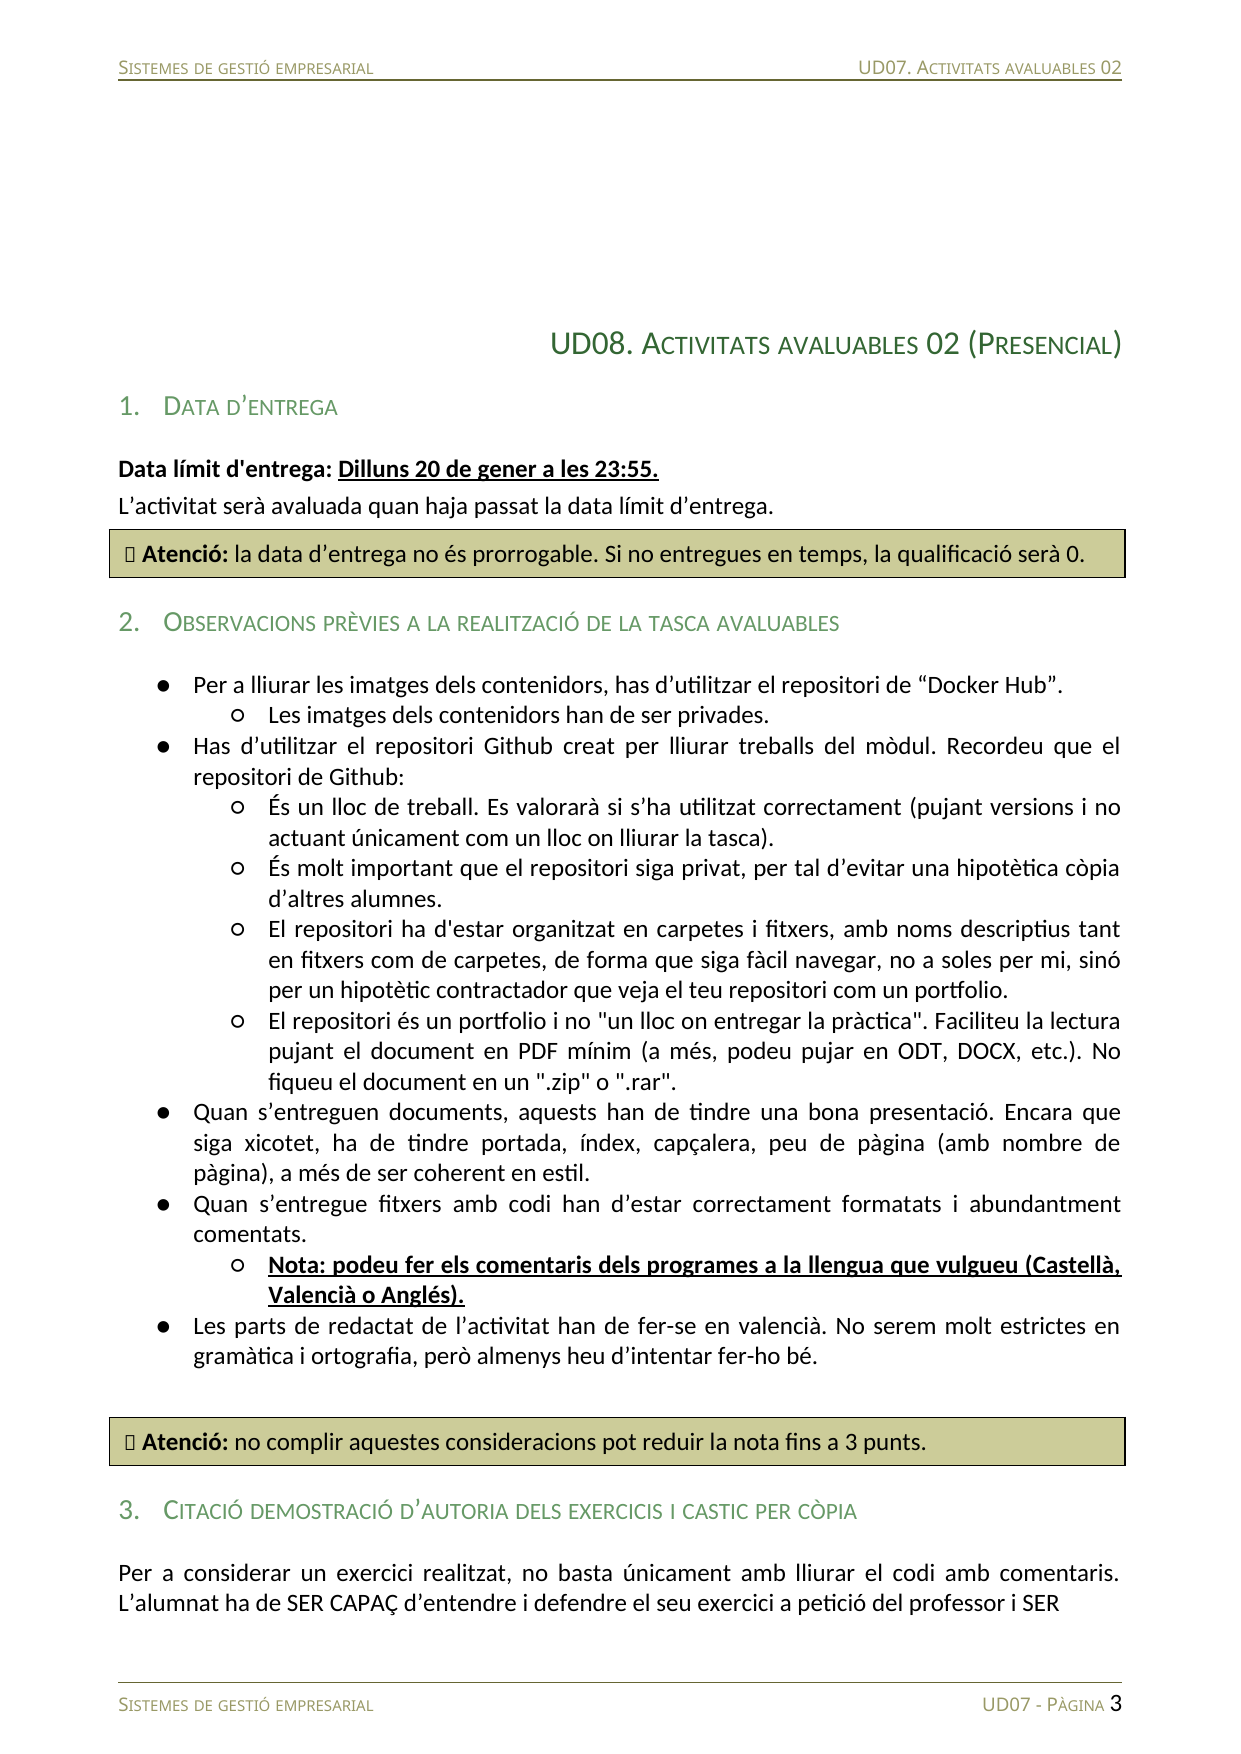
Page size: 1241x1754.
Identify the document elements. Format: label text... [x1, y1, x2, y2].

text ❕ Atenció: no complir aquestes consideracions pot reduir la nota fins a 3 punts. [110, 1418, 1124, 1465]
list Quan s’entreguen documents, aquests han de tindre una bona presentació. Encara que siga xicotet, ha de tindre portada, índex, capçalera, peu de pàgina (amb nombre de pàgina), a més de ser coherent en estil. [156, 1096, 1122, 1188]
list És un lloc de treball. Es valorarà si s’ha utilitzat correctament (pujant versions i no actuant únicament com un lloc on lliurar la tasca). [231, 791, 1122, 852]
list Les parts de redactat de l’activitat han de fer-se en valencià. No serem molt estrictes en gramàtica i ortografia, però almenys heu d’intentar fer-ho bé. [156, 1310, 1122, 1371]
list Per a lliurar les imatges dels contenidors, has d’utilitzar el repositori de “Docker Hub”. [156, 669, 1122, 699]
list És molt important que el repositori siga privat, per tal d’evitar una hipotètica còpia d’altres alumnes. [231, 852, 1122, 913]
list Les imatges dels contenidors han de ser privades. [231, 699, 1122, 730]
text L’activitat serà avaluada quan haja passat la data límit d’entrega. [118, 490, 1122, 520]
list Quan s’entregue fitxers amb codi han d’estar correctament formatats i abundantment comentats. [156, 1188, 1122, 1249]
list Has d’utilitzar el repositori Github creat per lliurar treballs del mòdul. Recordeu que el repositori de Github: [156, 730, 1122, 791]
list El repositori és un portfolio i no "un lloc on entregar la pràctica". Faciliteu la lectura pujant el document en PDF mínim (a més, podeu pujar en ODT, DOCX, etc.). No fiqueu el document en un ".zip" o ".rar". [231, 1005, 1122, 1096]
text Per a considerar un exercici realitzat, no basta únicament amb lliurar el codi amb comentaris. L’alumnat ha de SER CAPAÇ d’entendre i defendre el seu exercici a petició del professor i SER [118, 1557, 1122, 1618]
subtitle Observacions prèvies a la realització de la tasca avaluables [118, 603, 1122, 639]
subtitle Citació demostració d’autoria dels exercicis i castic per còpia [118, 1491, 1122, 1527]
subtitle Data d’entrega [118, 387, 1122, 423]
text Data límit d'entrega: Dilluns 20 de gener a les 23:55. [118, 453, 1122, 483]
list Nota: podeu fer els comentaris dels programes a la llengua que vulgueu (Castellà, Valencià o Anglés). [231, 1249, 1122, 1310]
text ❕ Atenció: la data d’entrega no és prorrogable. Si no entregues en temps, la qualificació serà 0. [110, 530, 1124, 577]
list El repositori ha d'estar organitzat en carpetes i fitxers, amb noms descriptius tant en fitxers com de carpetes, de forma que siga fàcil navegar, no a soles per mi, sinó per un hipotètic contractador que veja el teu repositori com un portfolio. [231, 913, 1122, 1005]
text UD08. Activitats avaluables 02 (Presencial) [118, 322, 1122, 362]
